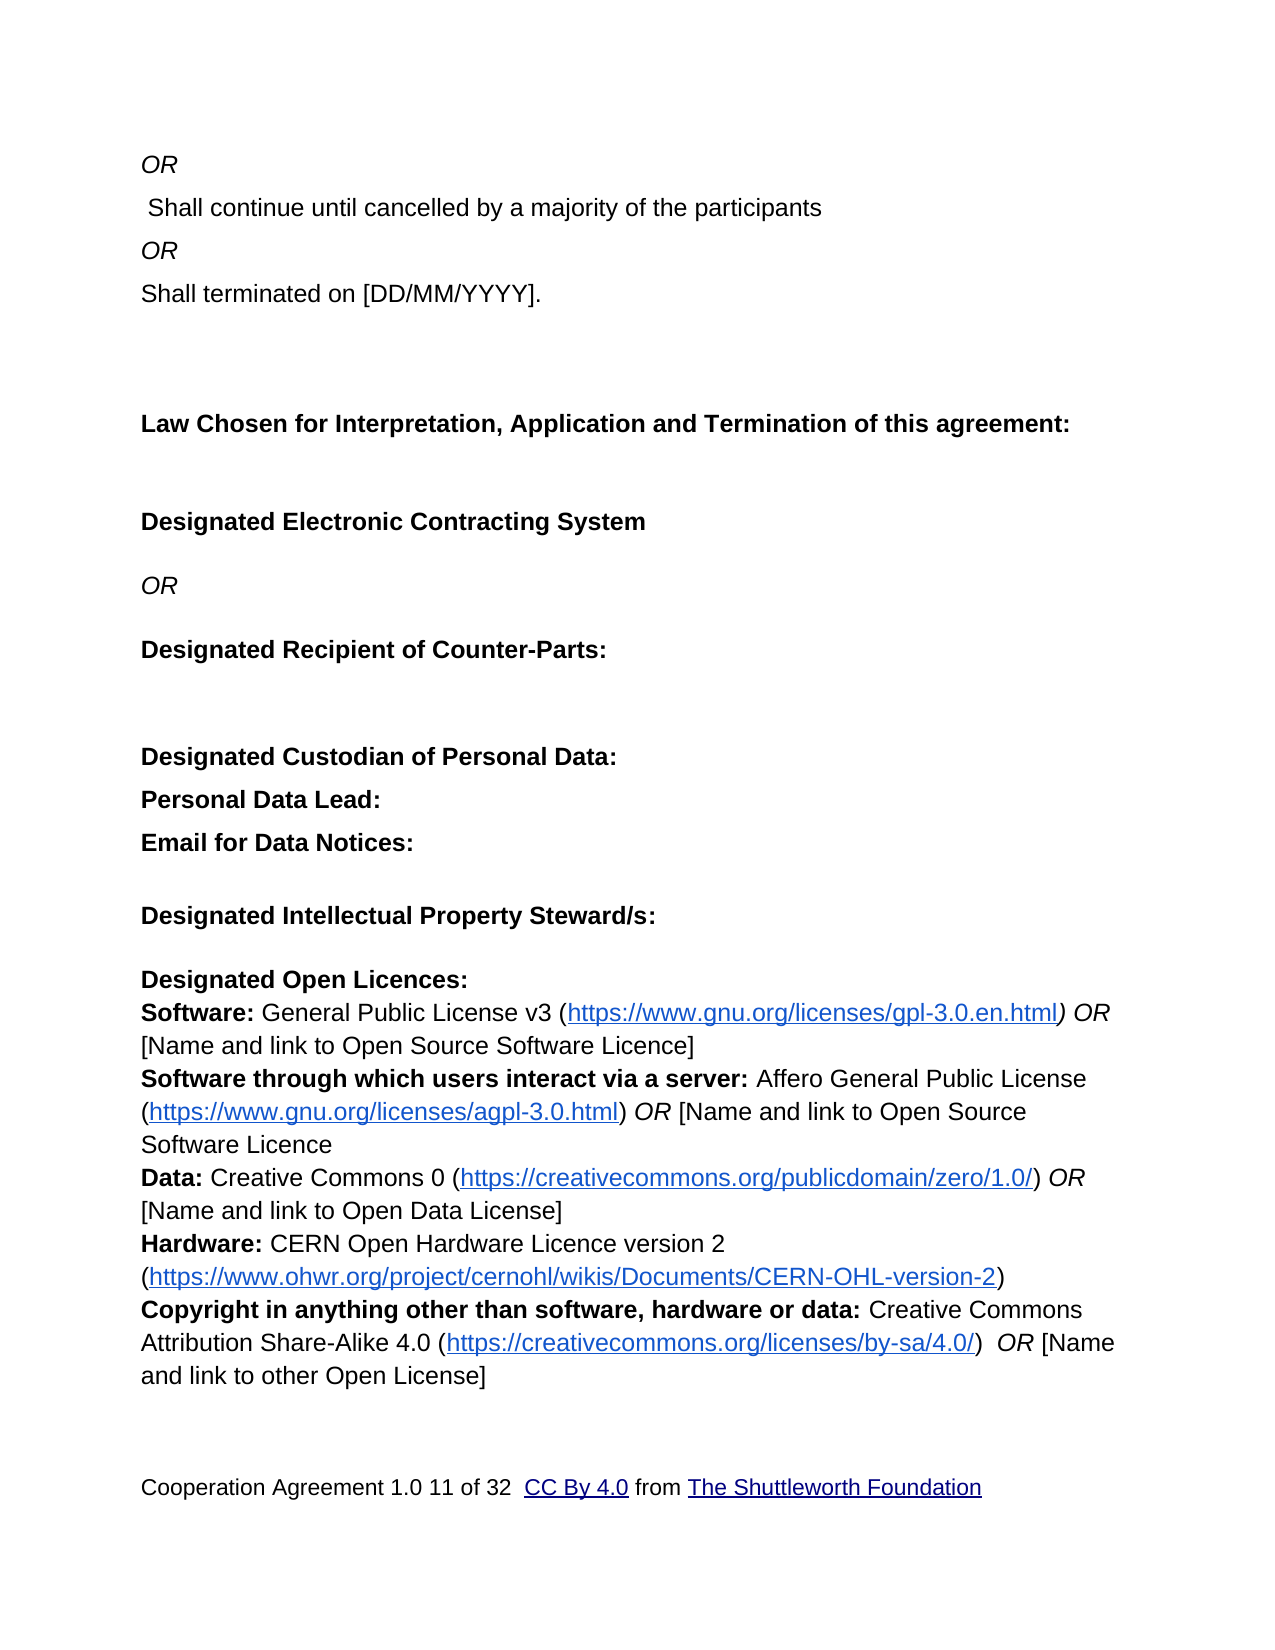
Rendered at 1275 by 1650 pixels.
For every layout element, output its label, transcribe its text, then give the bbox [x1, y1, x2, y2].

text Copyright in anything other than software, hardware or data: Creative Commons Attribution Share-Alike 4.0 (https://creativecommons.org/licenses/by-sa/4.0/) OR [Name and link to other Open License] [141, 1295, 1125, 1389]
text Data: Creative Commons 0 (https://creativecommons.org/publicdomain/zero/1.0/) OR [Name and link to Open Data License] [141, 1163, 1125, 1224]
text Designated Electronic Contracting System [141, 507, 1125, 536]
text Software: General Public License v3 (https://www.gnu.org/licenses/gpl-3.0.en.html) OR [Name and link to Open Source Software Licence] [141, 998, 1125, 1059]
text Shall continue until cancelled by a majority of the participants [141, 193, 1125, 222]
text Email for Data Notices: [141, 828, 1125, 857]
text OR [141, 236, 1125, 265]
text OR [141, 571, 1125, 599]
text Designated Recipient of Counter-Parts: [141, 635, 1125, 663]
text Designated Open Licences: [141, 964, 1125, 993]
text Designated Intellectual Property Steward/s: [141, 901, 1125, 930]
text Personal Data Lead: [141, 785, 1125, 814]
text Shall terminated on [DD/MM/YYYY]. [141, 279, 1125, 308]
text Law Chosen for Interpretation, Application and Termination of this agreement: [141, 409, 1125, 437]
text OR [141, 150, 1125, 179]
text Hardware: CERN Open Hardware Licence version 2 (https://www.ohwr.org/project/cernohl/wikis/Documents/CERN-OHL-version-2) [141, 1229, 1125, 1291]
text Software through which users interact via a server: Affero General Public License (https://www.gnu.org/licenses/agpl-3.0.html) OR [Name and link to Open Source Software Licence [141, 1064, 1125, 1158]
text Designated Custodian of Personal Data: [141, 742, 1125, 771]
